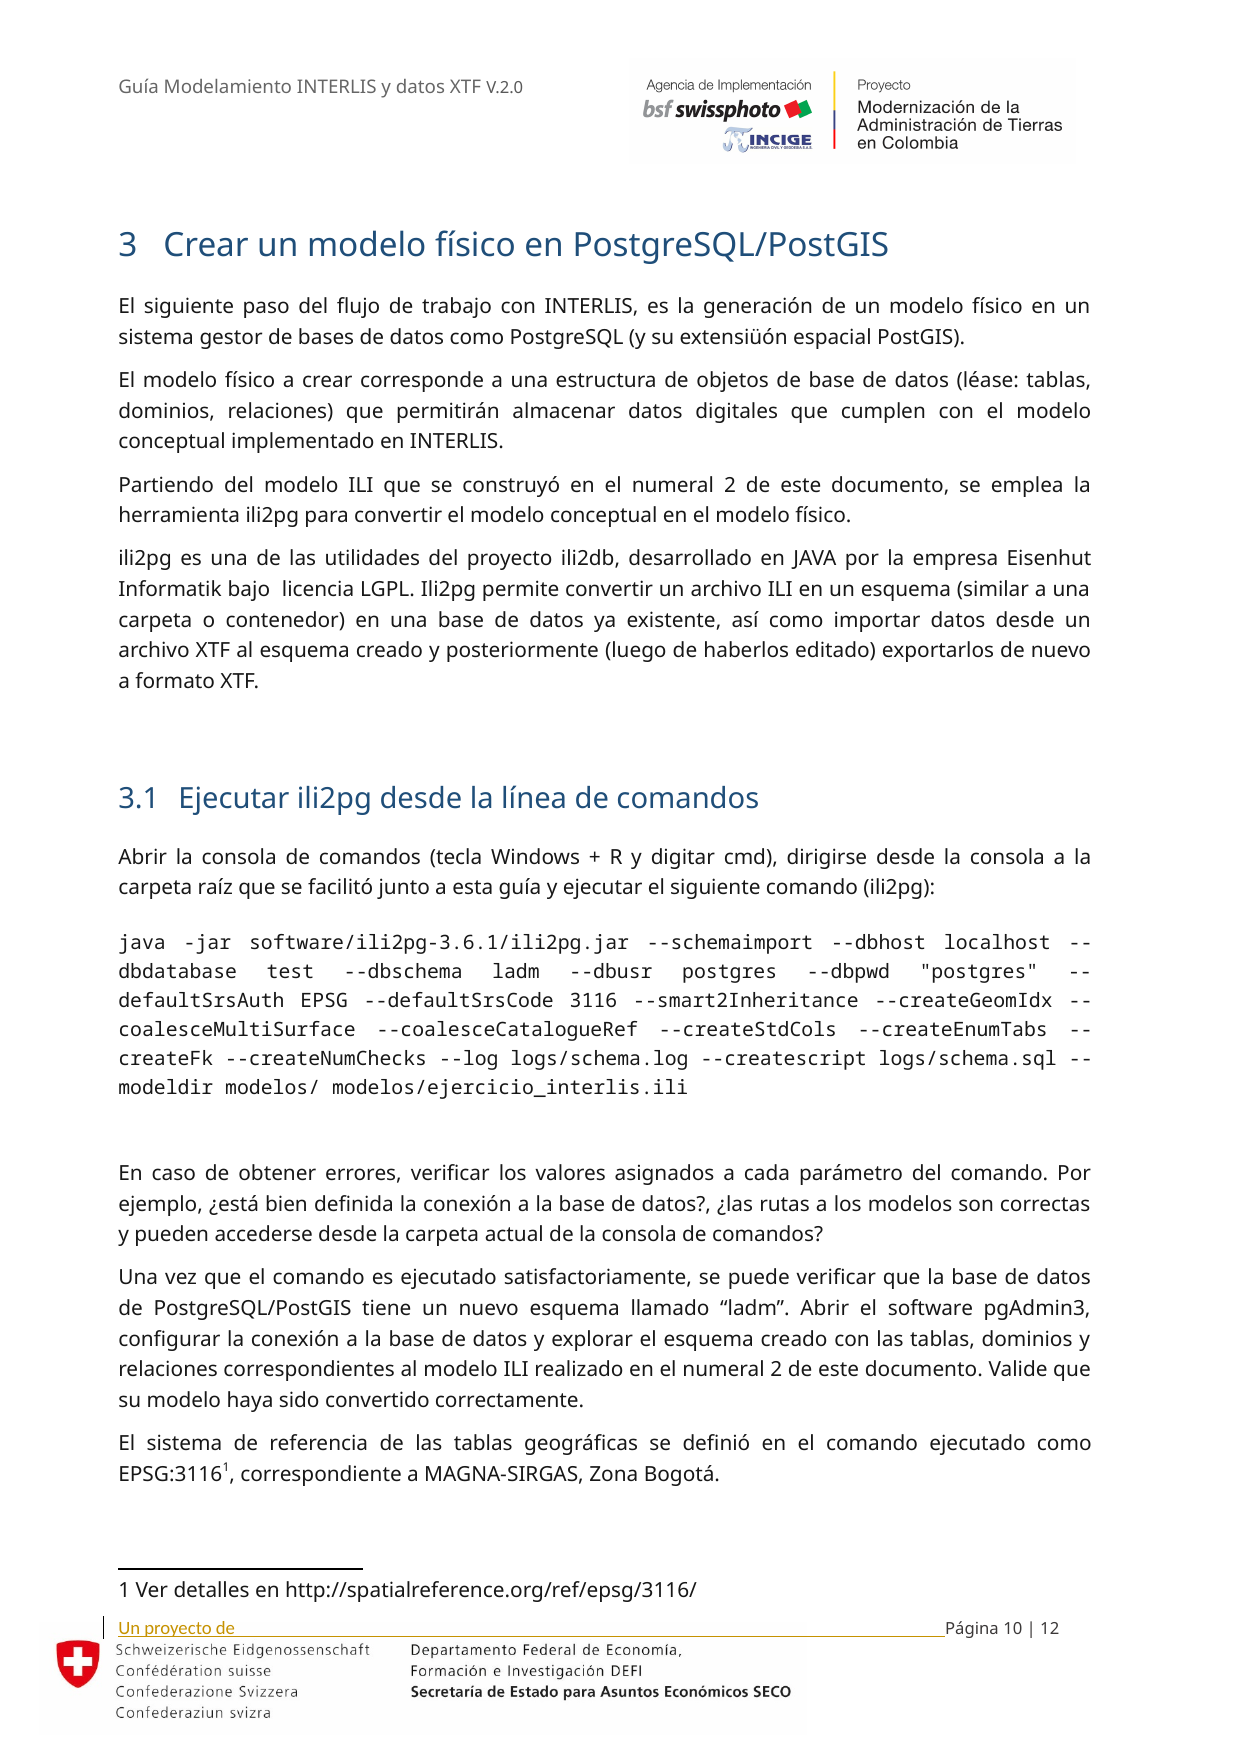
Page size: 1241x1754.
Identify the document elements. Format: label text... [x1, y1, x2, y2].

subtitle Ejecutar ili2pg desde la línea de comandos [118, 777, 1092, 817]
text Una vez que el comando es ejecutado satisfactoriamente, se puede verificar que la base de datos de PostgreSQL/PostGIS tiene un nuevo esquema llamado “ladm”. Abrir el software pgAdmin3, configurar la conexión a la base de datos y explorar el esquema creado con las tablas, dominios y relaciones correspondientes al modelo ILI realizado en el numeral 2 de este documento. Valide que su modelo haya sido convertido correctamente. [118, 1262, 1092, 1413]
picture [121, 1622, 127, 1633]
subtitle Crear un modelo físico en PostgreSQL/PostGIS [118, 221, 1092, 267]
text El modelo físico a crear corresponde a una estructura de objetos de base de datos (léase: tablas, dominios, relaciones) que permitirán almacenar datos digitales que cumplen con el modelo conceptual implementado en INTERLIS. [118, 365, 1092, 455]
text Partiendo del modelo ILI que se construyó en el numeral 2 de este documento, se emplea la herramienta ili2pg para convertir el modelo conceptual en el modelo físico. [118, 470, 1092, 529]
text Ver detalles en http://spatialreference.org/ref/epsg/3116/ [118, 1576, 1092, 1604]
picture [38, 1622, 808, 1735]
text En caso de obtener errores, verificar los valores asignados a cada parámetro del comando. Por ejemplo, ¿está bien definida la conexión a la base de datos?, ¿las rutas a los modelos son correctas y pueden accederse desde la carpeta actual de la consola de comandos? [118, 1158, 1092, 1248]
text Abrir la consola de comandos (tecla Windows + R y digitar cmd), dirigirse desde la consola a la carpeta raíz que se facilitó junto a esta guía y ejecutar el siguiente comando (ili2pg): [118, 842, 1092, 901]
text ili2pg es una de las utilidades del proyecto ili2db, desarrollado en JAVA por la empresa Eisenhut Informatik bajo licencia LGPL. Ili2pg permite convertir un archivo ILI en un esquema (similar a una carpeta o contenedor) en una base de datos ya existente, así como importar datos desde un archivo XTF al esquema creado y posteriormente (luego de haberlos editado) exportarlos de nuevo a formato XTF. [118, 543, 1092, 694]
text El siguiente paso del flujo de trabajo con INTERLIS, es la generación de un modelo físico en un sistema gestor de bases de datos como PostgreSQL (y su extensiüón espacial PostGIS). [118, 292, 1092, 351]
text El sistema de referencia de las tablas geográficas se definió en el comando ejecutado como EPSG:3116, correspondiente a MAGNA-SIRGAS, Zona Bogotá. [118, 1428, 1092, 1487]
picture [628, 58, 1077, 164]
text java -jar software/ili2pg-3.6.1/ili2pg.jar --schemaimport --dbhost localhost --dbdatabase test --dbschema ladm --dbusr postgres --dbpwd "postgres" --defaultSrsAuth EPSG --defaultSrsCode 3116 --smart2Inheritance --createGeomIdx --coalesceMultiSurface --coalesceCatalogueRef --createStdCols --createEnumTabs --createFk --createNumChecks --log logs/schema.log --createscript logs/schema.sql --modeldir modelos/ modelos/ejercicio_interlis.ili [118, 928, 1092, 1100]
